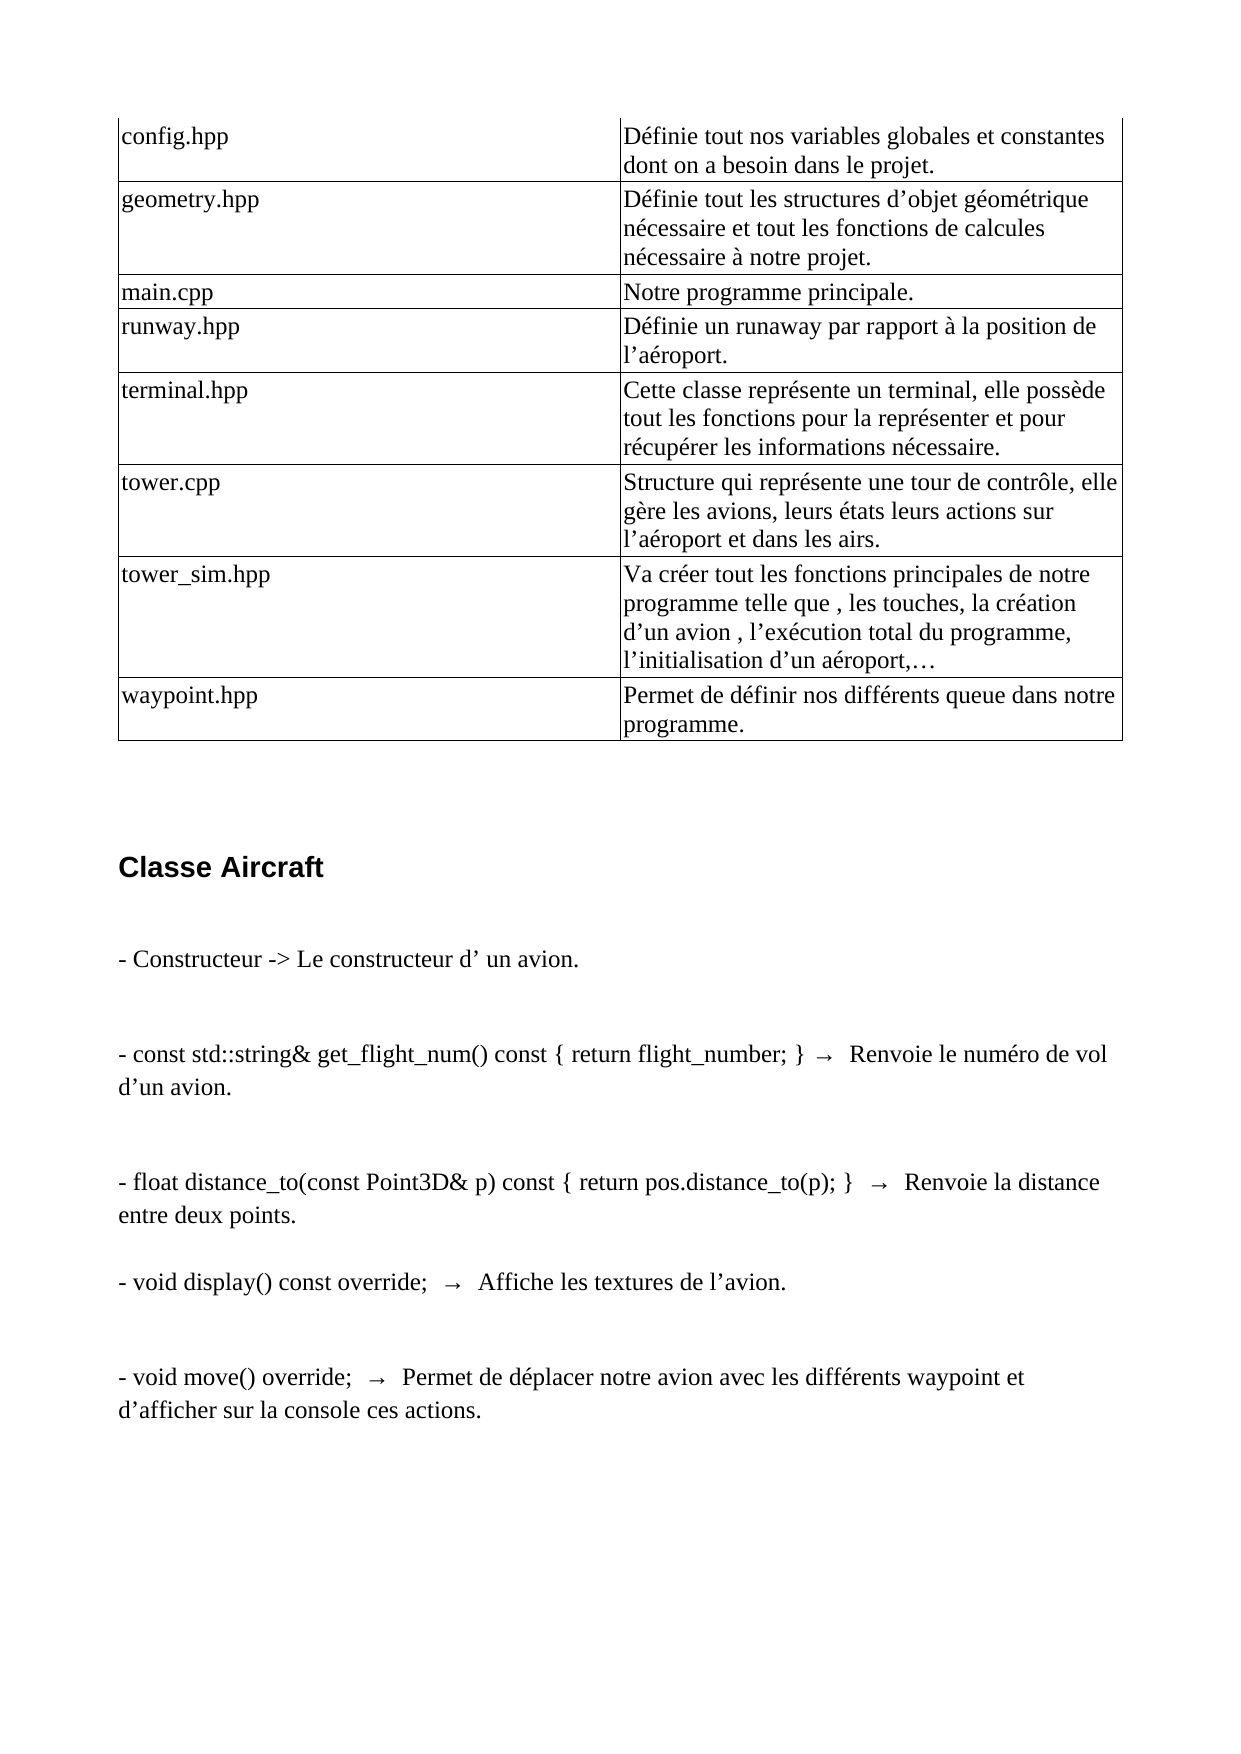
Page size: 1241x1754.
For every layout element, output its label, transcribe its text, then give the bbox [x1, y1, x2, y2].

table_cell Va créer tout les fonctions principales de notre programme telle que , les touches, la création d’un avion , l’exécution total du programme, l’initialisation d’un aéroport,… [621, 557, 1122, 677]
table_cell Structure qui représente une tour de contrôle, elle gère les avions, leurs états leurs actions sur l’aéroport et dans les airs. [621, 465, 1122, 556]
subtitle Classe Aircraft [118, 850, 1122, 884]
table_cell tower.cpp [119, 465, 620, 556]
text - Constructeur -> Le constructeur d’ un avion. [118, 944, 1122, 973]
table_cell Permet de définir nos différents queue dans notre programme. [621, 678, 1122, 740]
table_cell Définie tout nos variables globales et constantes dont on a besoin dans le projet. [621, 118, 1122, 181]
table_cell geometry.hpp [119, 182, 620, 274]
table_cell Cette classe représente un terminal, elle possède tout les fonctions pour la représenter et pour récupérer les informations nécessaire. [621, 373, 1122, 464]
text - const std::string& get_flight_num() const { return flight_number; } → Renvoie le numéro de vol d’un avion. [118, 1039, 1122, 1101]
table_cell Notre programme principale. [621, 275, 1122, 308]
text - float distance_to(const Point3D& p) const { return pos.distance_to(p); } → Renvoie la distance entre deux points. - void display() const override; → Affiche les textures de l’avion. [118, 1167, 1122, 1295]
table_cell terminal.hpp [119, 373, 620, 464]
table_cell Définie un runaway par rapport à la position de l’aéroport. [621, 309, 1122, 372]
text - void move() override; → Permet de déplacer notre avion avec les différents waypoint et d’afficher sur la console ces actions. [118, 1362, 1122, 1423]
table_cell waypoint.hpp [119, 678, 620, 740]
table_cell Définie tout les structures d’objet géométrique nécessaire et tout les fonctions de calcules nécessaire à notre projet. [621, 182, 1122, 274]
table_cell runway.hpp [119, 309, 620, 372]
table_cell tower_sim.hpp [119, 557, 620, 677]
table_cell config.hpp [119, 118, 620, 181]
table_cell main.cpp [119, 275, 620, 308]
